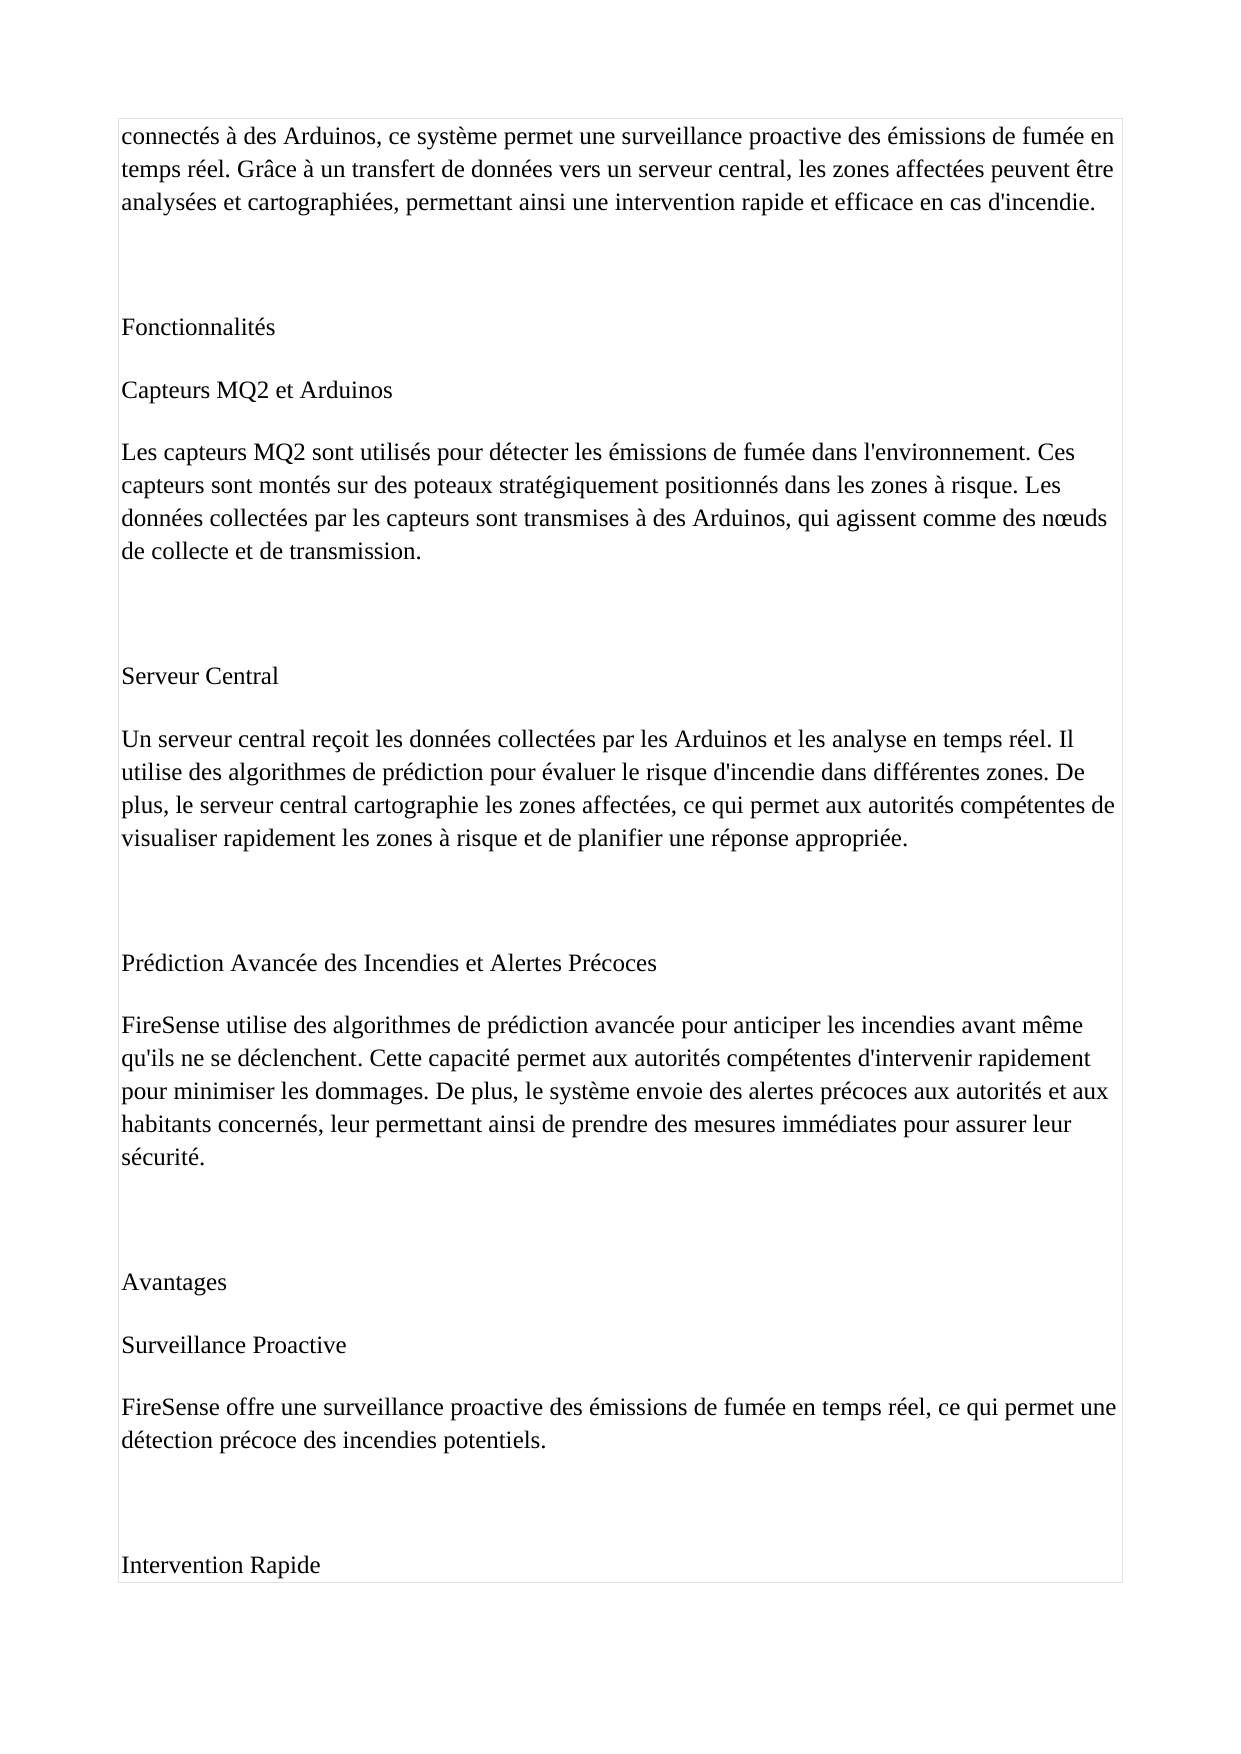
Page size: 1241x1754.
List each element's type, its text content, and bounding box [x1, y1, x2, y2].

text connectés à des Arduinos, ce système permet une surveillance proactive des émissions de fumée en temps réel. Grâce à un transfert de données vers un serveur central, les zones affectées peuvent être analysées et cartographiées, permettant ainsi une intervention rapide et efficace en cas d'incendie. [119, 119, 1122, 216]
text Prédiction Avancée des Incendies et Alertes Précoces [119, 945, 1122, 977]
text FireSense utilise des algorithmes de prédiction avancée pour anticiper les incendies avant même qu'ils ne se déclenchent. Cette capacité permet aux autorités compétentes d'intervenir rapidement pour minimiser les dommages. De plus, le système envoie des alertes précoces aux autorités et aux habitants concernés, leur permettant ainsi de prendre des mesures immédiates pour assurer leur sécurité. [119, 1007, 1122, 1171]
text Serveur Central [119, 658, 1122, 690]
text Un serveur central reçoit les données collectées par les Arduinos et les analyse en temps réel. Il utilise des algorithmes de prédiction pour évaluer le risque d'incendie dans différentes zones. De plus, le serveur central cartographie les zones affectées, ce qui permet aux autorités compétentes de visualiser rapidement les zones à risque et de planifier une réponse appropriée. [119, 721, 1122, 852]
text Avantages [119, 1264, 1122, 1296]
text Capteurs MQ2 et Arduinos [119, 372, 1122, 403]
text Fonctionnalités [119, 309, 1122, 341]
text Les capteurs MQ2 sont utilisés pour détecter les émissions de fumée dans l'environnement. Ces capteurs sont montés sur des poteaux stratégiquement positionnés dans les zones à risque. Les données collectées par les capteurs sont transmises à des Arduinos, qui agissent comme des nœuds de collecte et de transmission. [119, 434, 1122, 565]
text Intervention Rapide [119, 1547, 1122, 1582]
text FireSense offre une surveillance proactive des émissions de fumée en temps réel, ce qui permet une détection précoce des incendies potentiels. [119, 1389, 1122, 1454]
text Surveillance Proactive [119, 1327, 1122, 1359]
